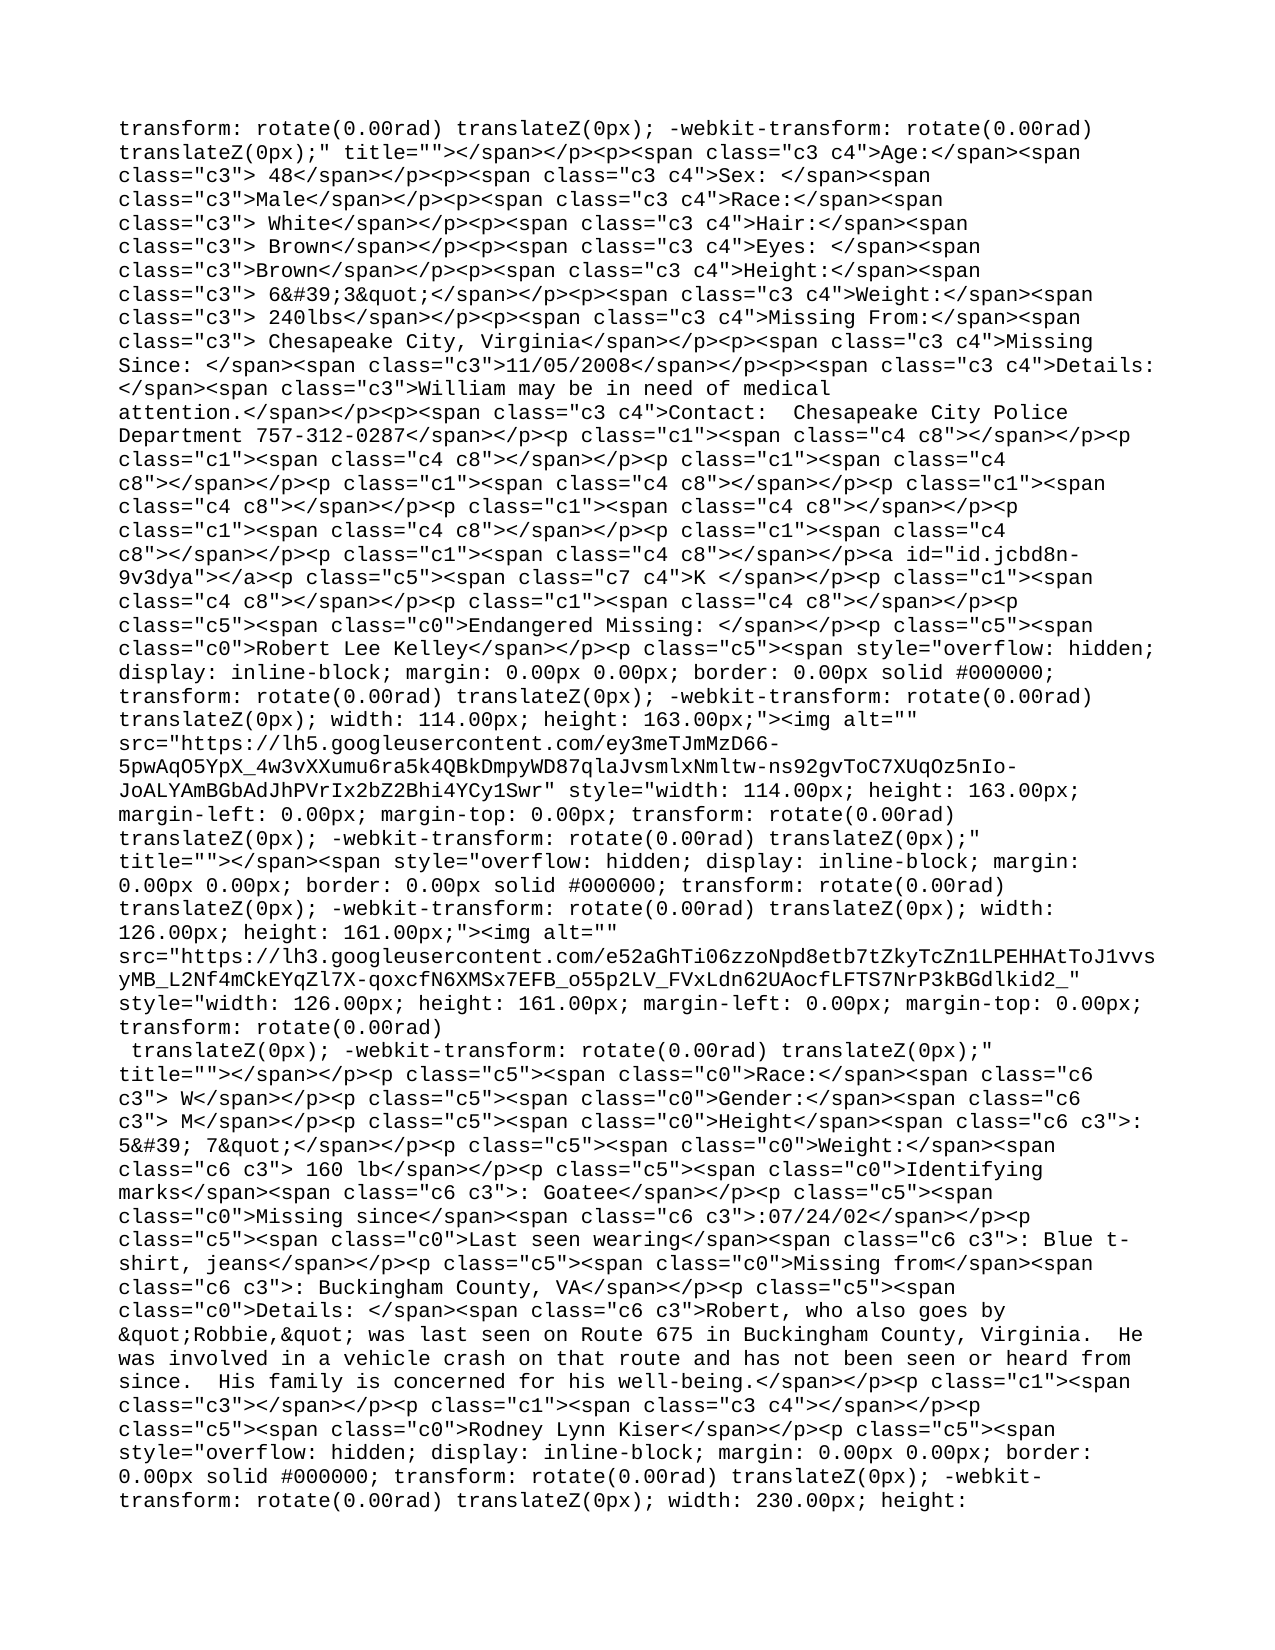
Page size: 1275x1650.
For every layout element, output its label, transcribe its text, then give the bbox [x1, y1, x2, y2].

text translateZ(0px); -webkit-transform: rotate(0.00rad) translateZ(0px);" title=""></span></p><p class="c5"><span class="c0">Race:</span><span class="c6 c3"> W</span></p><p class="c5"><span class="c0">Gender:</span><span class="c6 c3"> M</span></p><p class="c5"><span class="c0">Height</span><span class="c6 c3">: 5&#39; 7&quot;</span></p><p class="c5"><span class="c0">Weight:</span><span class="c6 c3"> 160 lb</span></p><p class="c5"><span class="c0">Identifying marks</span><span class="c6 c3">: Goatee</span></p><p class="c5"><span class="c0">Missing since</span><span class="c6 c3">:07/24/02</span></p><p class="c5"><span class="c0">Last seen wearing</span><span class="c6 c3">: Blue t-shirt, jeans</span></p><p class="c5"><span class="c0">Missing from</span><span class="c6 c3">: Buckingham County, VA</span></p><p class="c5"><span class="c0">Details: </span><span class="c6 c3">Robert, who also goes by &quot;Robbie,&quot; was last seen on Route 675 in Buckingham County, Virginia. He was involved in a vehicle crash on that route and has not been seen or heard from since. His family is concerned for his well-being.</span></p><p class="c1"><span class="c3"></span></p><p class="c1"><span class="c3 c4"></span></p><p class="c5"><span class="c0">Rodney Lynn Kiser</span></p><p class="c5"><span style="overflow: hidden; display: inline-block; margin: 0.00px 0.00px; border: 0.00px solid #000000; transform: rotate(0.00rad) translateZ(0px); -webkit-transform: rotate(0.00rad) translateZ(0px); width: 230.00px; height: [118, 1040, 1157, 1513]
text transform: rotate(0.00rad) translateZ(0px); -webkit-transform: rotate(0.00rad) translateZ(0px);" title=""></span></p><p><span class="c3 c4">Age:</span><span class="c3"> 48</span></p><p><span class="c3 c4">Sex: </span><span class="c3">Male</span></p><p><span class="c3 c4">Race:</span><span class="c3"> White</span></p><p><span class="c3 c4">Hair:</span><span class="c3"> Brown</span></p><p><span class="c3 c4">Eyes: </span><span class="c3">Brown</span></p><p><span class="c3 c4">Height:</span><span class="c3"> 6&#39;3&quot;</span></p><p><span class="c3 c4">Weight:</span><span class="c3"> 240lbs</span></p><p><span class="c3 c4">Missing From:</span><span class="c3"> Chesapeake City, Virginia</span></p><p><span class="c3 c4">Missing Since: </span><span class="c3">11/05/2008</span></p><p><span class="c3 c4">Details: </span><span class="c3">William may be in need of medical attention.</span></p><p><span class="c3 c4">Contact: Chesapeake City Police Department 757-312-0287</span></p><p class="c1"><span class="c4 c8"></span></p><p class="c1"><span class="c4 c8"></span></p><p class="c1"><span class="c4 c8"></span></p><p class="c1"><span class="c4 c8"></span></p><p class="c1"><span class="c4 c8"></span></p><p class="c1"><span class="c4 c8"></span></p><p class="c1"><span class="c4 c8"></span></p><p class="c1"><span class="c4 c8"></span></p><p class="c1"><span class="c4 c8"></span></p><a id="id.jcbd8n-9v3dya"></a><p class="c5"><span class="c7 c4">K </span></p><p class="c1"><span class="c4 c8"></span></p><p class="c1"><span class="c4 c8"></span></p><p class="c5"><span class="c0">Endangered Missing: </span></p><p class="c5"><span class="c0">Robert Lee Kelley</span></p><p class="c5"><span style="overflow: hidden; display: inline-block; margin: 0.00px 0.00px; border: 0.00px solid #000000; transform: rotate(0.00rad) translateZ(0px); -webkit-transform: rotate(0.00rad) translateZ(0px); width: 114.00px; height: 163.00px;"><img alt="" src="https://lh5.googleusercontent.com/ey3meTJmMzD66-5pwAqO5YpX_4w3vXXumu6ra5k4QBkDmpyWD87qlaJvsmlxNmltw-ns92gvToC7XUqOz5nIo-JoALYAmBGbAdJhPVrIx2bZ2Bhi4YCy1Swr" style="width: 114.00px; height: 163.00px; margin-left: 0.00px; margin-top: 0.00px; transform: rotate(0.00rad) translateZ(0px); -webkit-transform: rotate(0.00rad) translateZ(0px);" title=""></span><span style="overflow: hidden; display: inline-block; margin: 0.00px 0.00px; border: 0.00px solid #000000; transform: rotate(0.00rad) translateZ(0px); -webkit-transform: rotate(0.00rad) translateZ(0px); width: 126.00px; height: 161.00px;"><img alt="" src="https://lh3.googleusercontent.com/e52aGhTi06zzoNpd8etb7tZkyTcZn1LPEHHAtToJ1vvsyMB_L2Nf4mCkEYqZl7X-qoxcfN6XMSx7EFB_o55p2LV_FVxLdn62UAocfLFTS7NrP3kBGdlkid2_" style="width: 126.00px; height: 161.00px; margin-left: 0.00px; margin-top: 0.00px; transform: rotate(0.00rad) [118, 118, 1157, 1040]
